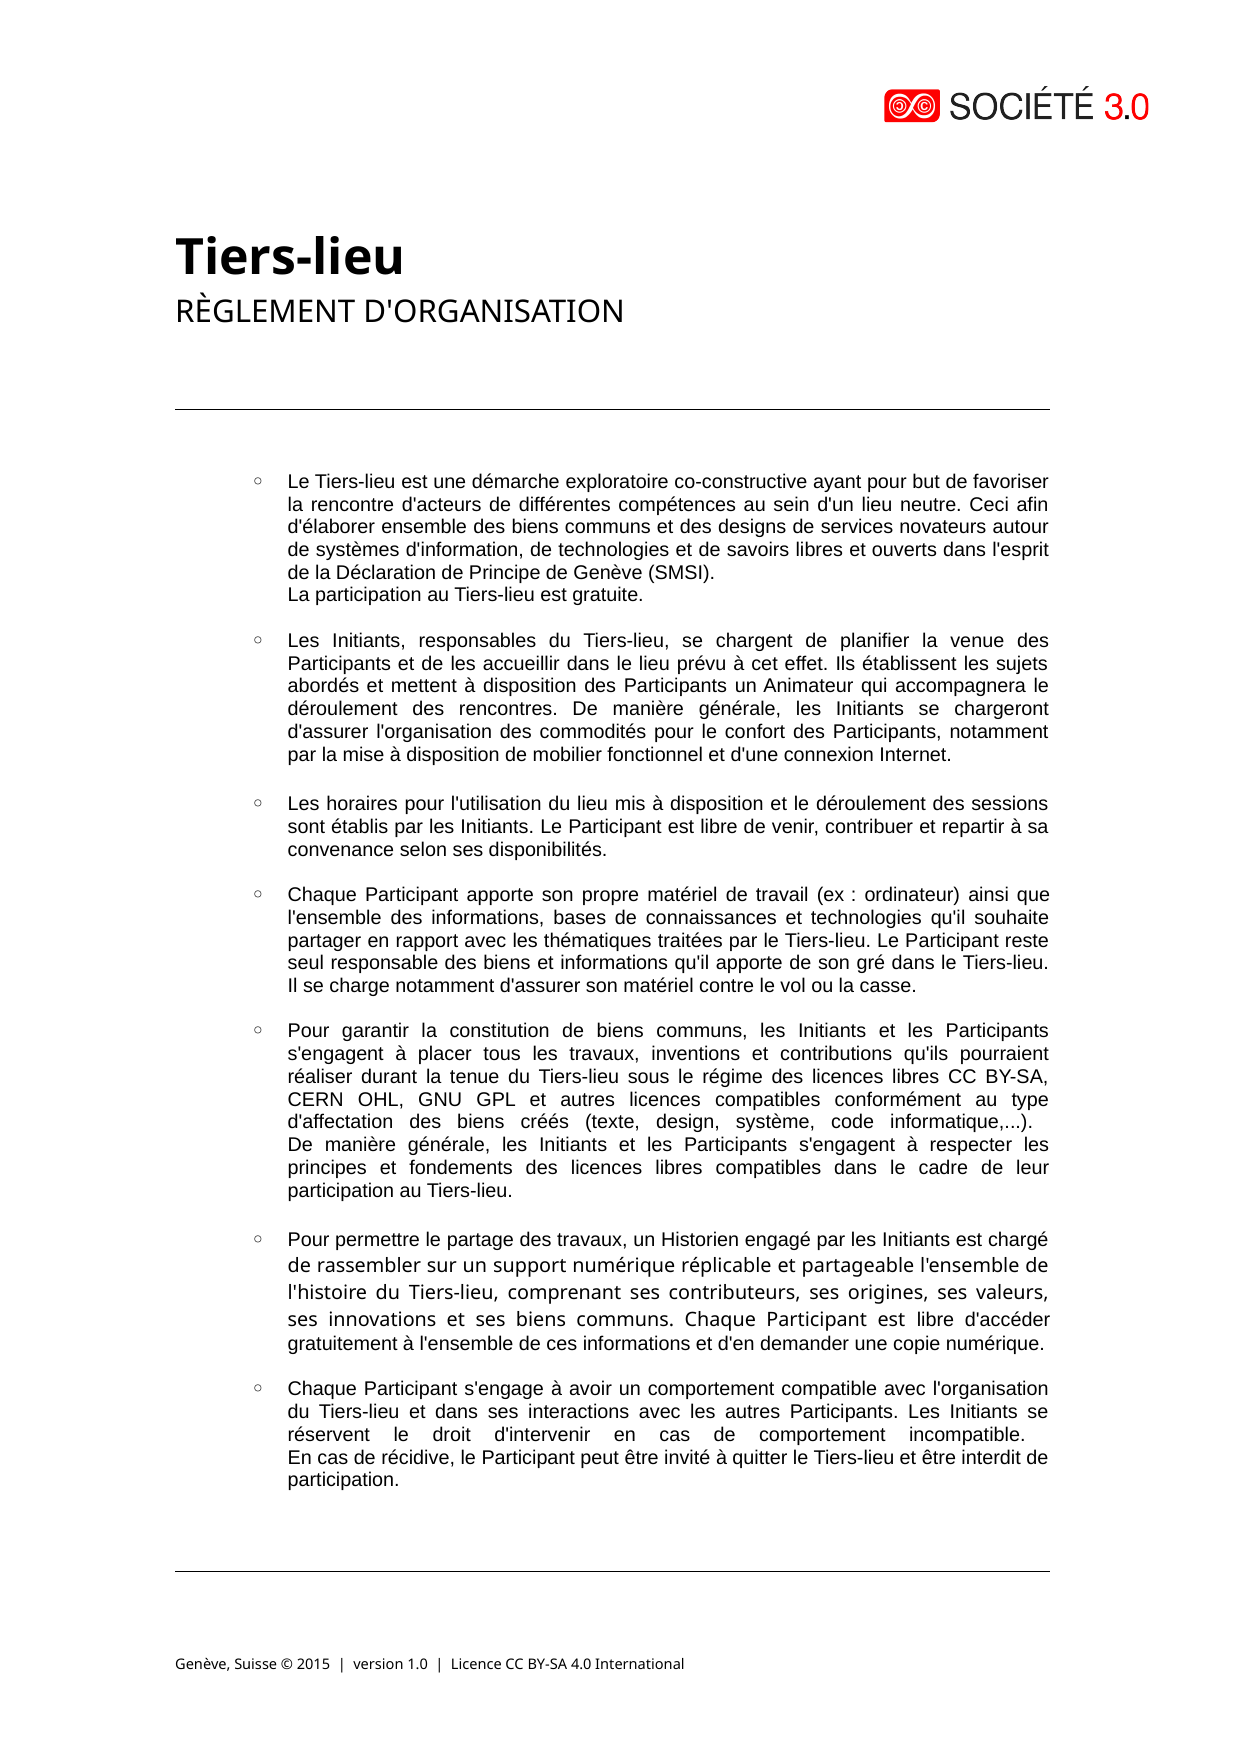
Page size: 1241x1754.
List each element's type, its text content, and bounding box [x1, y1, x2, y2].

list Le Tiers-lieu est une démarche exploratoire co-constructive ayant pour but de favoriser la rencontre d'acteurs de différentes compétences au sein d'un lieu neutre. Ceci afin d'élaborer ensemble des biens communs et des designs de services novateurs autour de systèmes d'information, de technologies et de savoirs libres et ouverts dans l'esprit de la Déclaration de Principe de Genève (SMSI). [250, 470, 1050, 583]
text Tiers-lieu [175, 221, 1050, 289]
list Chaque Participant apporte son propre matériel de travail (ex : ordinateur) ainsi que l'ensemble des informations, bases de connaissances et technologies qu'il souhaite partager en rapport avec les thématiques traitées par le Tiers-lieu. Le Participant reste seul responsable des biens et informations qu'il apporte de son gré dans le Tiers-lieu. Il se charge notamment d'assurer son matériel contre le vol ou la casse. [250, 883, 1050, 997]
text RÈGLEMENT D'ORGANISATION [175, 289, 1050, 332]
picture [884, 83, 1149, 125]
list Les Initiants, responsables du Tiers-lieu, se chargent de planifier la venue des Participants et de les accueillir dans le lieu prévu à cet effet. Ils établissent les sujets abordés et mettent à disposition des Participants un Animateur qui accompagnera le déroulement des rencontres. De manière générale, les Initiants se chargeront d'assurer l'organisation des commodités pour le confort des Participants, notamment par la mise à disposition de mobilier fonctionnel et d'une connexion Internet. [250, 629, 1050, 765]
list Chaque Participant s'engage à avoir un comportement compatible avec l'organisation du Tiers-lieu et dans ses interactions avec les autres Participants. Les Initiants se réservent le droit d'intervenir en cas de comportement incompatible. En cas de récidive, le Participant peut être invité à quitter le Tiers-lieu et être interdit de participation. [250, 1377, 1050, 1491]
list Pour garantir la constitution de biens communs, les Initiants et les Participants s'engagent à placer tous les travaux, inventions et contributions qu'ils pourraient réaliser durant la tenue du Tiers-lieu sous le régime des licences libres CC BY-SA, CERN OHL, GNU GPL et autres licences compatibles conformément au type d'affectation des biens créés (texte, design, système, code informatique,...). De manière générale, les Initiants et les Participants s'engagent à respecter les principes et fondements des licences libres compatibles dans le cadre de leur participation au Tiers-lieu. [250, 1019, 1050, 1201]
list Pour permettre le partage des travaux, un Historien engagé par les Initiants est chargé de rassembler sur un support numérique réplicable et partageable l'ensemble de l'histoire du Tiers-lieu, comprenant ses contributeurs, ses origines, ses valeurs, ses innovations et ses biens communs. Chaque Participant est libre d'accéder gratuitement à l'ensemble de ces informations et d'en demander une copie numérique. [250, 1228, 1050, 1354]
list Les horaires pour l'utilisation du lieu mis à disposition et le déroulement des sessions sont établis par les Initiants. Le Participant est libre de venir, contribuer et repartir à sa convenance selon ses disponibilités. [250, 792, 1050, 860]
list La participation au Tiers-lieu est gratuite. [250, 583, 1050, 606]
